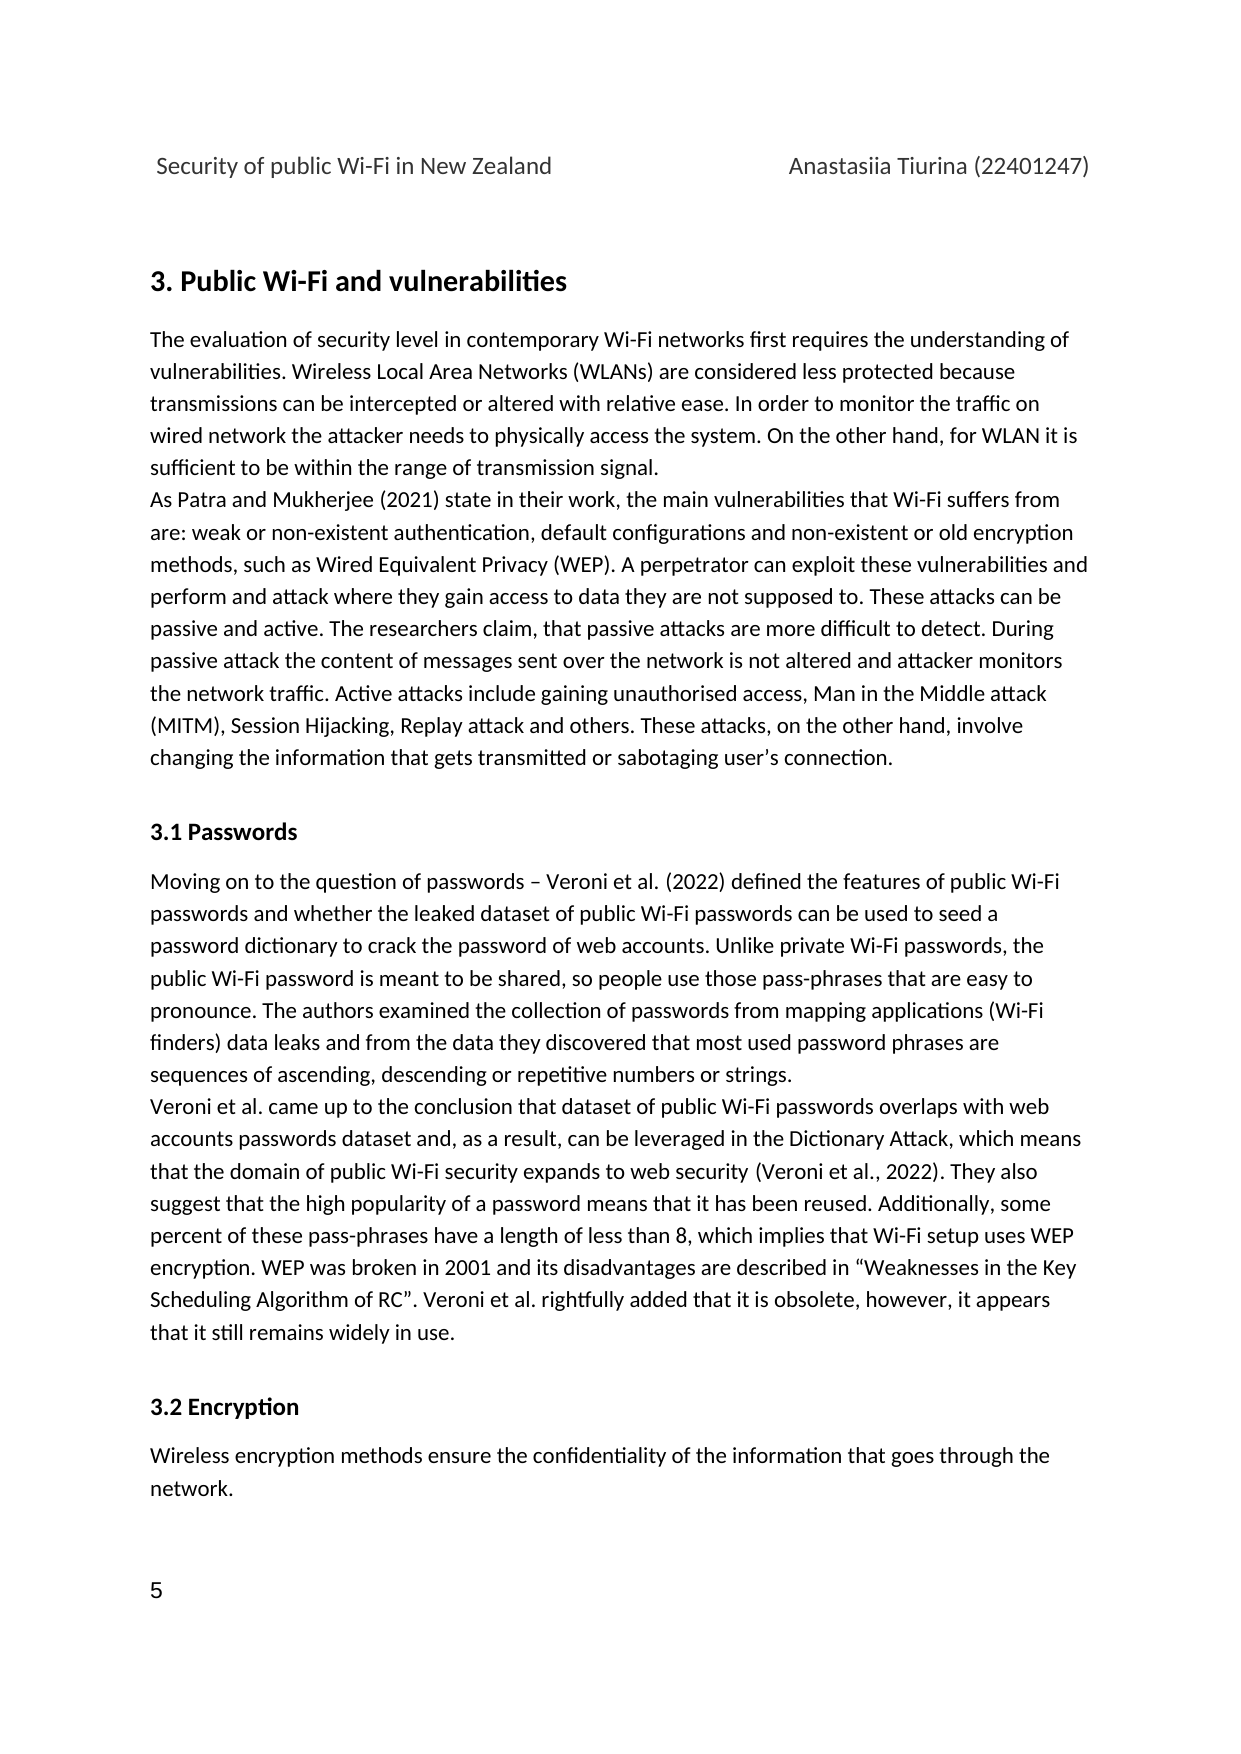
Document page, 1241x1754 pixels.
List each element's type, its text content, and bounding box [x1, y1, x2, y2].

text Veroni et al. came up to the conclusion that dataset of public Wi-Fi passwords overlaps with web accounts passwords dataset and, as a result, can be leveraged in the Dictionary Attack, which means that the domain of public Wi-Fi security expands to web security (Veroni et al., 2022). They also suggest that the high popularity of a password means that it has been reused. Additionally, some percent of these pass-phrases have a length of less than 8, which implies that Wi-Fi setup uses WEP encryption. WEP was broken in 2001 and its disadvantages are described in “Weaknesses in the Key Scheduling Algorithm of RC”. Veroni et al. rightfully added that it is obsolete, however, it appears that it still remains widely in use. [150, 1092, 1091, 1346]
subtitle 3.2 Encryption [150, 1391, 1091, 1421]
text As Patra and Mukherjee (2021) state in their work, the main vulnerabilities that Wi-Fi suffers from are: weak or non-existent authentication, default configurations and non-existent or old encryption methods, such as Wired Equivalent Privacy (WEP). A perpetrator can exploit these vulnerabilities and perform and attack where they gain access to data they are not supposed to. These attacks can be passive and active. The researchers claim, that passive attacks are more difficult to detect. During passive attack the content of messages sent over the network is not altered and attacker monitors the network traffic. Active attacks include gaining unauthorised access, Man in the Middle attack (MITM), Session Hijacking, Replay attack and others. These attacks, on the other hand, involve changing the information that gets transmitted or sabotaging user’s connection. [150, 486, 1091, 771]
subtitle 3. Public Wi-Fi and vulnerabilities [150, 262, 1091, 298]
text Wireless encryption methods ensure the confidentiality of the information that goes through the network. [150, 1442, 1091, 1502]
subtitle 3.1 Passwords [150, 816, 1091, 847]
text Moving on to the question of passwords – Veroni et al. (2022) defined the features of public Wi-Fi passwords and whether the leaked dataset of public Wi-Fi passwords can be used to seed a password dictionary to crack the password of web accounts. Unlike private Wi-Fi passwords, the public Wi-Fi password is meant to be shared, so people use those pass-phrases that are easy to pronounce. The authors examined the collection of passwords from mapping applications (Wi-Fi finders) data leaks and from the data they discovered that most used password phrases are sequences of ascending, descending or repetitive numbers or strings. [150, 867, 1091, 1088]
text The evaluation of security level in contemporary Wi-Fi networks first requires the understanding of vulnerabilities. Wireless Local Area Networks (WLANs) are considered less protected because transmissions can be intercepted or altered with relative ease. In order to monitor the traffic on wired network the attacker needs to physically access the system. On the other hand, for WLAN it is sufficient to be within the range of transmission signal. [150, 325, 1091, 481]
